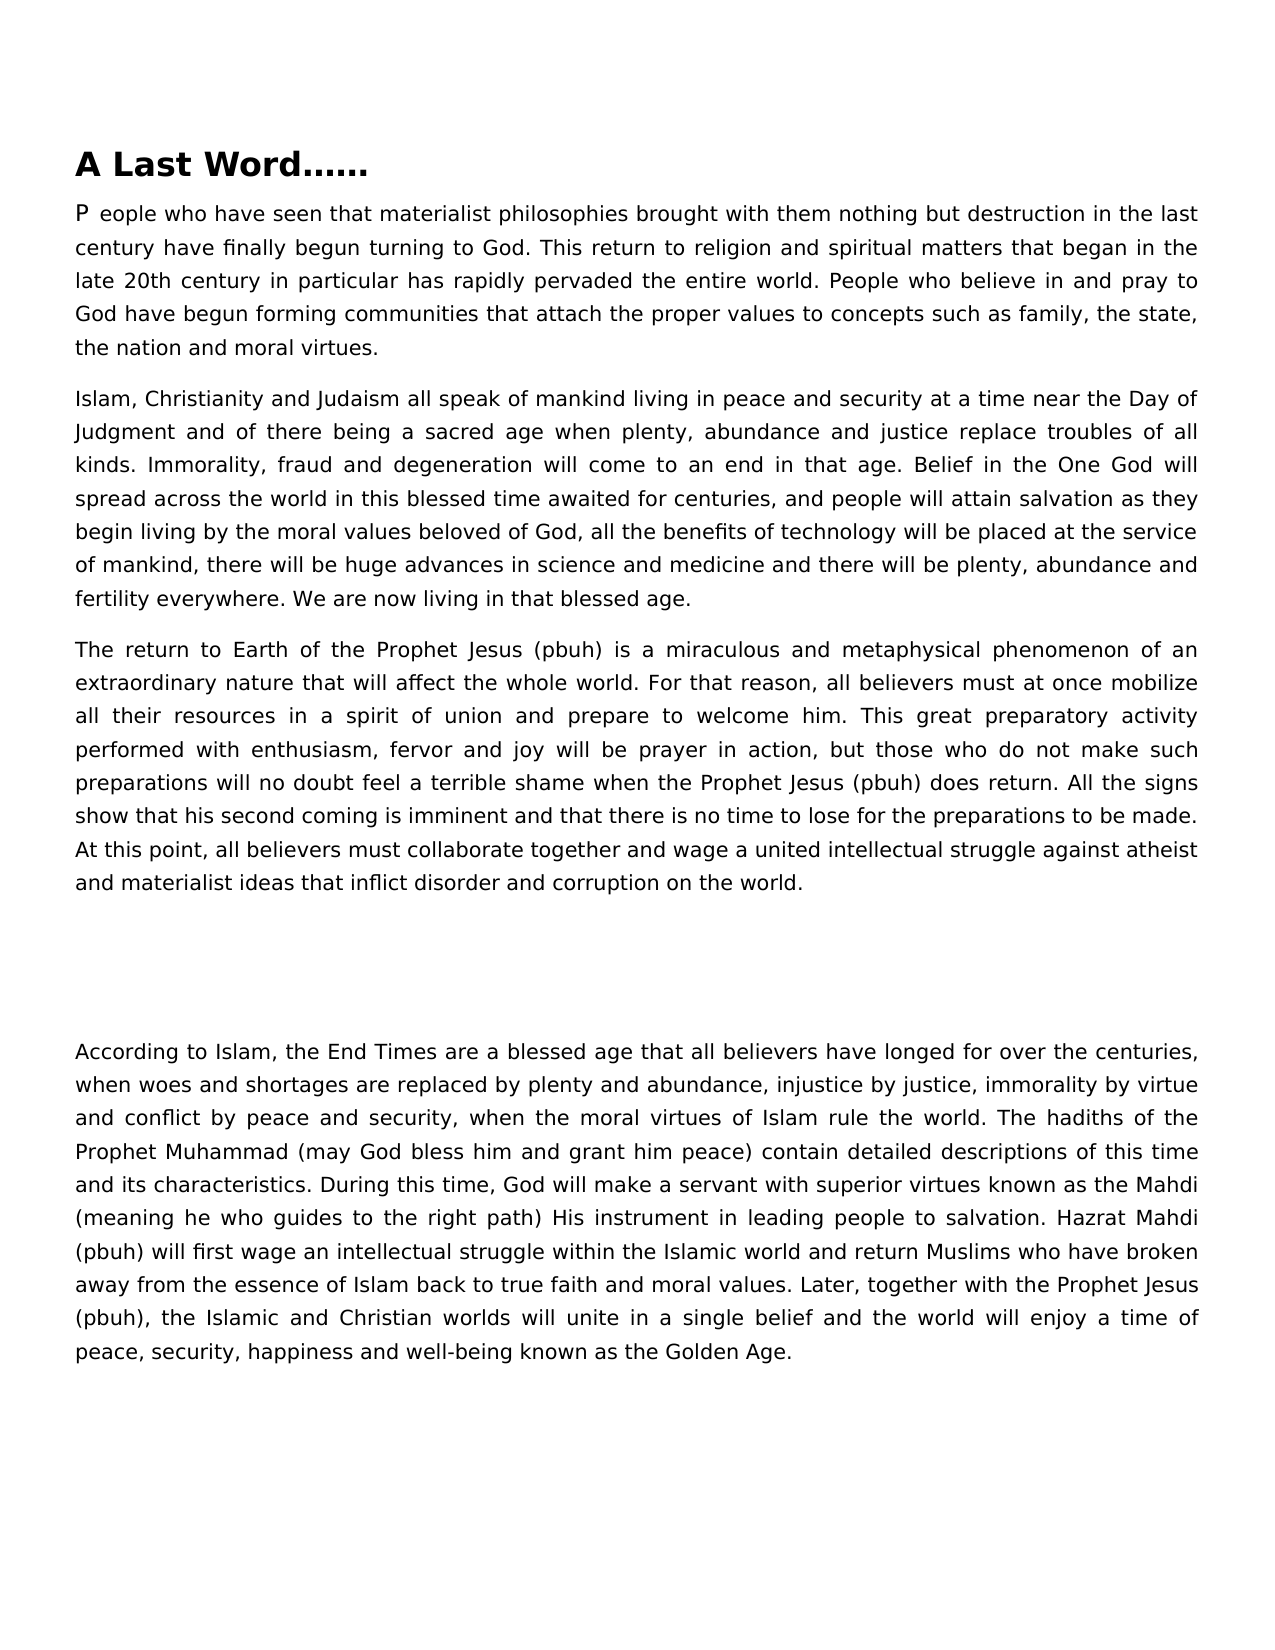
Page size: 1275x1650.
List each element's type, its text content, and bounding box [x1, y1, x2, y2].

text According to Islam, the End Times are a blessed age that all believers have longed for over the centuries, when woes and shortages are replaced by plenty and abundance, injustice by justice, immorality by virtue and conflict by peace and security, when the moral virtues of Islam rule the world. The hadiths of the Prophet Muhammad (may God bless him and grant him peace) contain detailed descriptions of this time and its characteristics. During this time, God will make a servant with superior virtues known as the Mahdi (meaning he who guides to the right path) His instrument in leading people to salvation. Hazrat Mahdi (pbuh) will first wage an intellectual struggle within the Islamic world and return Muslims who have broken away from the essence of Islam back to true faith and moral values. Later, together with the Prophet Jesus (pbuh), the Islamic and Christian worlds will unite in a single belief and the world will enjoy a time of peace, security, happiness and well-being known as the Golden Age. [75, 1032, 1200, 1366]
text People who have seen that materialist philosophies brought with them nothing but destruction in the last century have finally begun turning to God. This return to religion and spiritual matters that began in the late 20th century in particular has rapidly pervaded the entire world. People who believe in and pray to God have begun forming communities that attach the proper values to concepts such as family, the state, the nation and moral virtues. [75, 195, 1200, 362]
text The return to Earth of the Prophet Jesus (pbuh) is a miraculous and metaphysical phenomenon of an extraordinary nature that will affect the whole world. For that reason, all believers must at once mobilize all their resources in a spirit of union and prepare to welcome him. This great preparatory activity performed with enthusiasm, fervor and joy will be prayer in action, but those who do not make such preparations will no doubt feel a terrible shame when the Prophet Jesus (pbuh) does return. All the signs show that his second coming is imminent and that there is no time to lose for the preparations to be made. At this point, all believers must collaborate together and wage a united intellectual struggle against atheist and materialist ideas that inflict disorder and corruption on the world. [75, 631, 1200, 897]
text Islam, Christianity and Judaism all speak of mankind living in peace and security at a time near the Day of Judgment and of there being a sacred age when plenty, abundance and justice replace troubles of all kinds. Immorality, fraud and degeneration will come to an end in that age. Belief in the One God will spread across the world in this blessed time awaited for centuries, and people will attain salvation as they begin living by the moral values beloved of God, all the benefits of technology will be placed at the service of mankind, there will be huge advances in science and medicine and there will be plenty, abundance and fertility everywhere. We are now living in that blessed age. [75, 379, 1200, 613]
text A Last Word…… [75, 150, 1200, 183]
